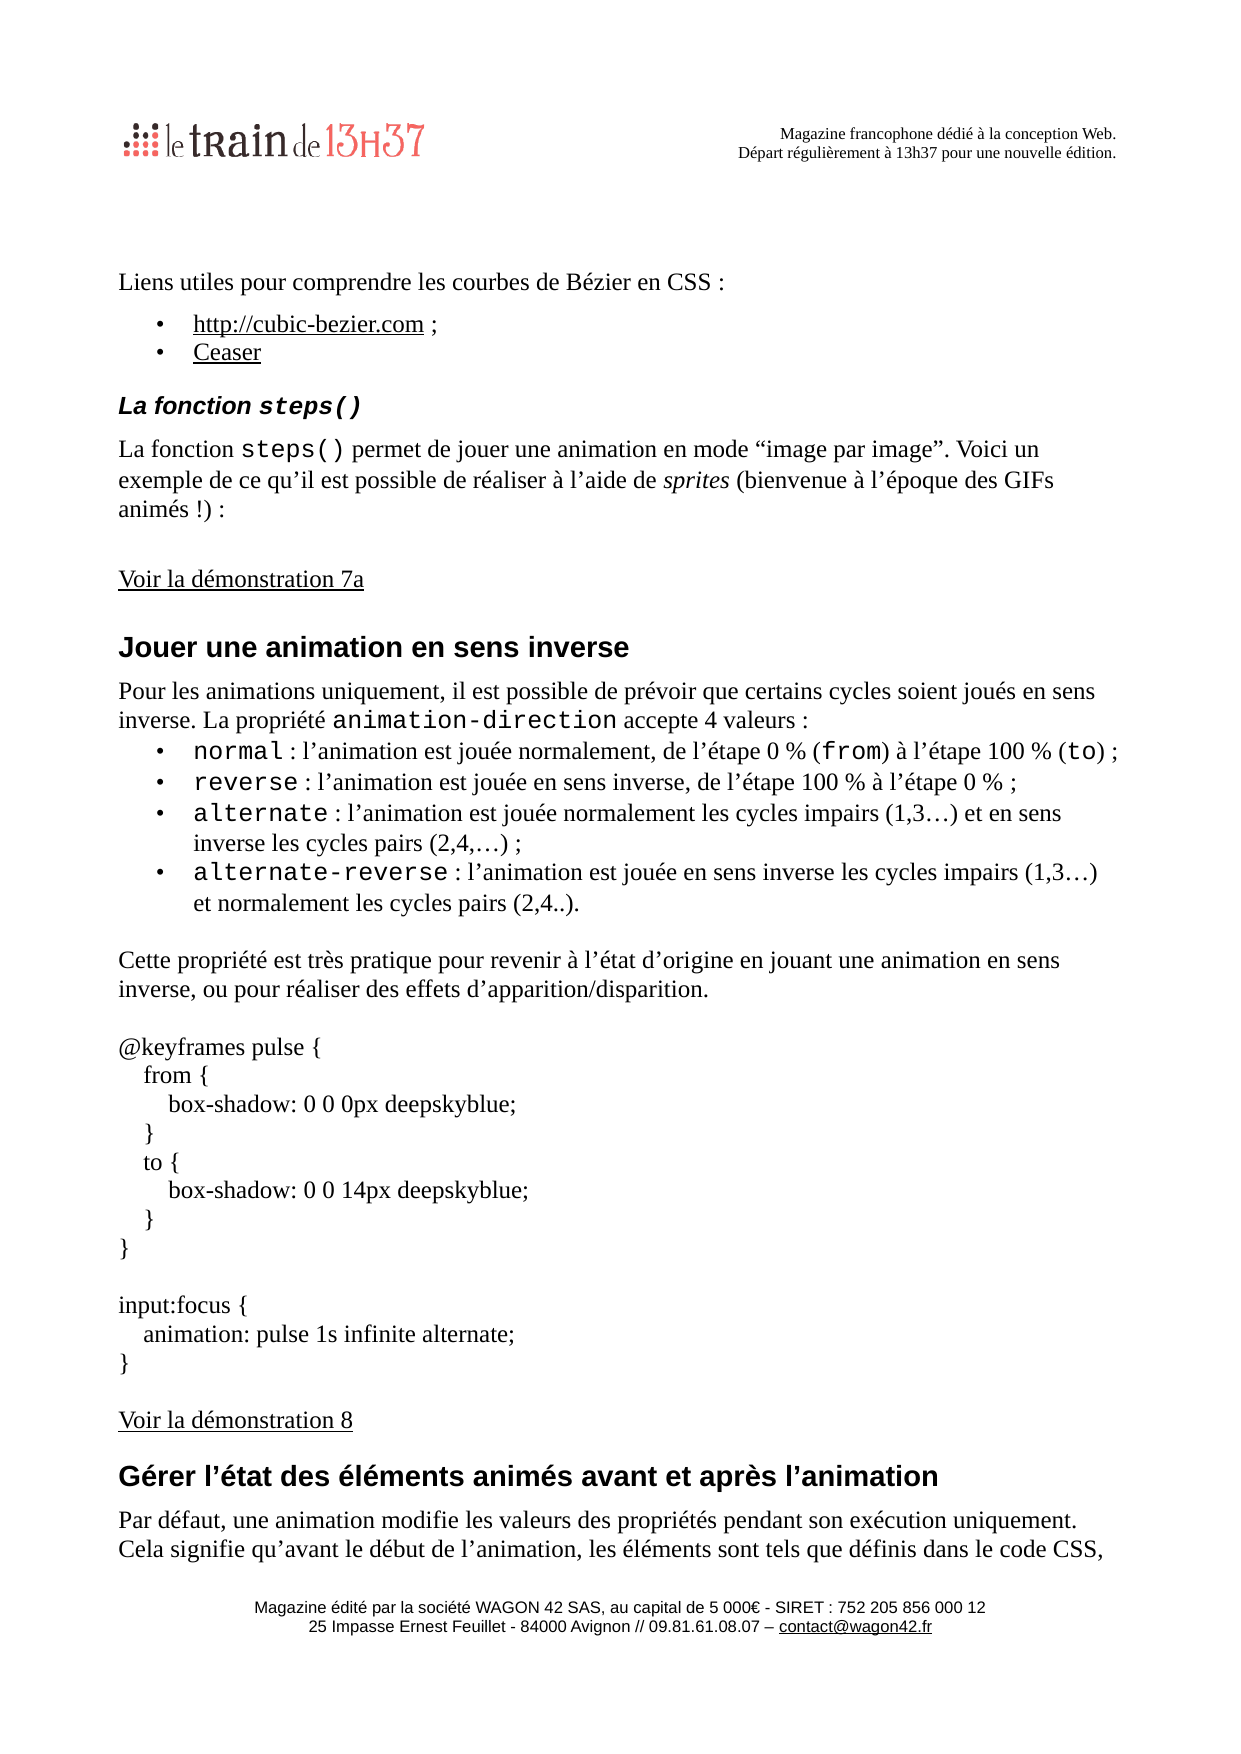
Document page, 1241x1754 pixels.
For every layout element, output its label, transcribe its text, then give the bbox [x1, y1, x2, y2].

text Liens utiles pour comprendre les courbes de Bézier en CSS : [118, 267, 1122, 296]
list Ceaser [156, 337, 1122, 366]
text } [118, 1233, 1122, 1262]
subtitle La fonction steps() [118, 391, 1122, 422]
text Voir la démonstration 7a [118, 564, 1122, 593]
text Par défaut, une animation modifie les valeurs des propriétés pendant son exécution uniquement. Cela signifie qu’avant le début de l’animation, les éléments sont tels que définis dans le code CSS, [118, 1505, 1122, 1563]
list alternate-reverse : l’animation est jouée en sens inverse les cycles impairs (1,3…) et normalement les cycles pairs (2,4..). [156, 857, 1122, 917]
text } [118, 1204, 1122, 1233]
list alternate : l’animation est jouée normalement les cycles impairs (1,3…) et en sens inverse les cycles pairs (2,4,…) ; [156, 798, 1122, 857]
subtitle Gérer l’état des éléments animés avant et après l’animation [118, 1459, 1122, 1493]
list http://cubic-bezier.com ; [156, 309, 1122, 337]
text } [118, 1118, 1122, 1147]
text Pour les animations uniquement, il est possible de prévoir que certains cycles soient joués en sens inverse. La propriété animation-direction accepte 4 valeurs : [118, 676, 1122, 736]
text input:focus { [118, 1291, 1122, 1319]
text La fonction steps() permet de jouer une animation en mode “image par image”. Voici un exemple de ce qu’il est possible de réaliser à l’aide de sprites (bienvenue à l’époque des GIFs animés !) : [118, 434, 1122, 523]
text @keyframes pulse { [118, 1032, 1122, 1061]
text } [118, 1348, 1122, 1377]
text box-shadow: 0 0 14px deepskyblue; [118, 1176, 1122, 1204]
list reverse : l’animation est jouée en sens inverse, de l’étape 100 % à l’étape 0 % ; [156, 767, 1122, 798]
text Voir la démonstration 8 [118, 1406, 1122, 1434]
text animation: pulse 1s infinite alternate; [118, 1319, 1122, 1348]
picture [123, 123, 425, 157]
text to { [118, 1147, 1122, 1176]
subtitle Jouer une animation en sens inverse [118, 630, 1122, 664]
list normal : l’animation est jouée normalement, de l’étape 0 % (from) à l’étape 100 % (to) ; [156, 736, 1122, 767]
text box-shadow: 0 0 0px deepskyblue; [118, 1089, 1122, 1118]
text Cette propriété est très pratique pour revenir à l’état d’origine en jouant une animation en sens inverse, ou pour réaliser des effets d’apparition/disparition. [118, 946, 1122, 1003]
text from { [118, 1061, 1122, 1089]
